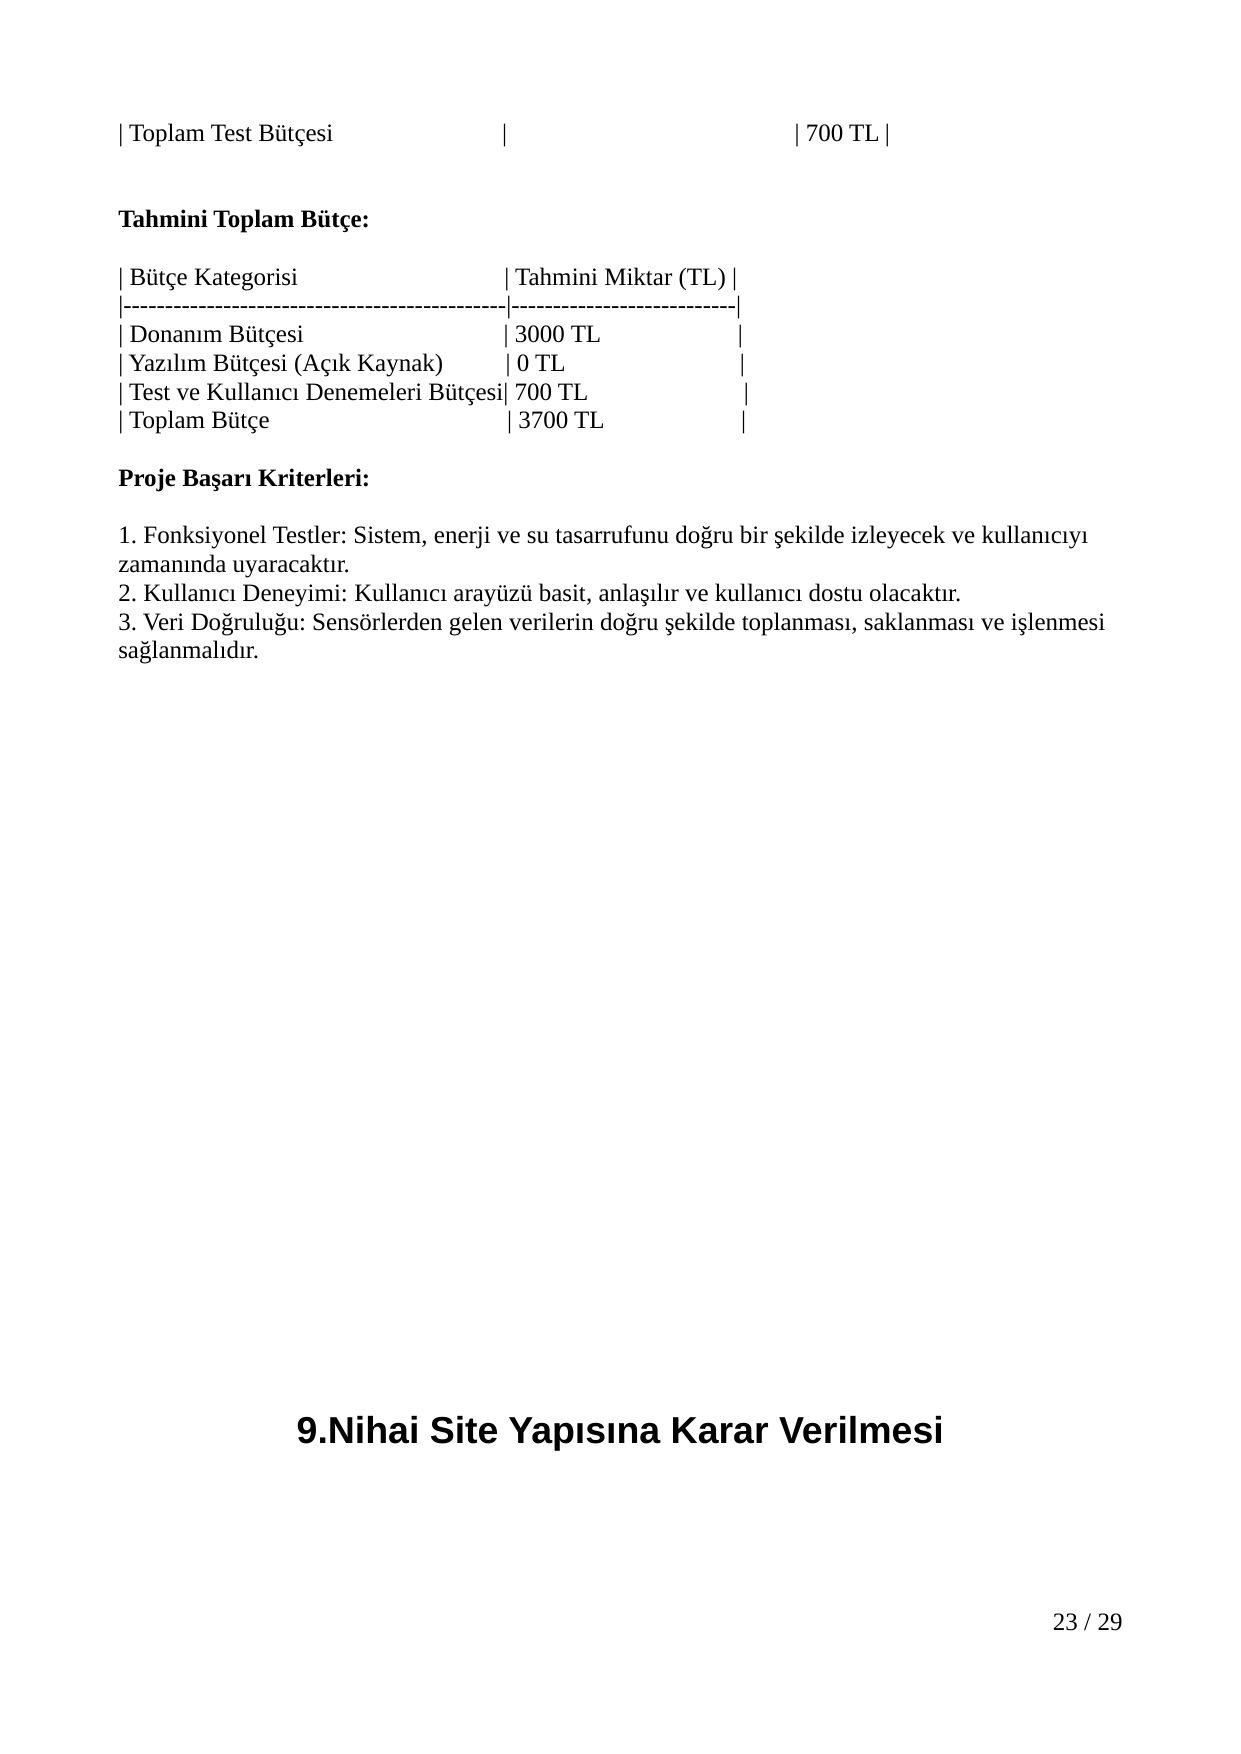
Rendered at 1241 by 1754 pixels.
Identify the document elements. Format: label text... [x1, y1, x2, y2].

text | Toplam Test Bütçesi | | 700 TL | [118, 118, 1122, 176]
subtitle 9.Nihai Site Yapısına Karar Verilmesi [118, 1408, 1122, 1451]
text Tahmini Toplam Bütçe: | Bütçe Kategorisi | Tahmini Miktar (TL) | |----------------------------------------------|---------------------------| | Donanım Bütçesi | 3000 TL | | Yazılım Bütçesi (Açık Kaynak) | 0 TL | | Test ve Kullanıcı Denemeleri Bütçesi| 700 TL | | Toplam Bütçe | 3700 TL | Proje Başarı Kriterleri: 1. Fonksiyonel Testler: Sistem, enerji ve su tasarrufunu doğru bir şekilde izleyecek ve kullanıcıyı zamanında uyaracaktır. 2. Kullanıcı Deneyimi: Kullanıcı arayüzü basit, anlaşılır ve kullanıcı dostu olacaktır. 3. Veri Doğruluğu: Sensörlerden gelen verilerin doğru şekilde toplanması, saklanması ve işlenmesi sağlanmalıdır. [118, 176, 1122, 693]
